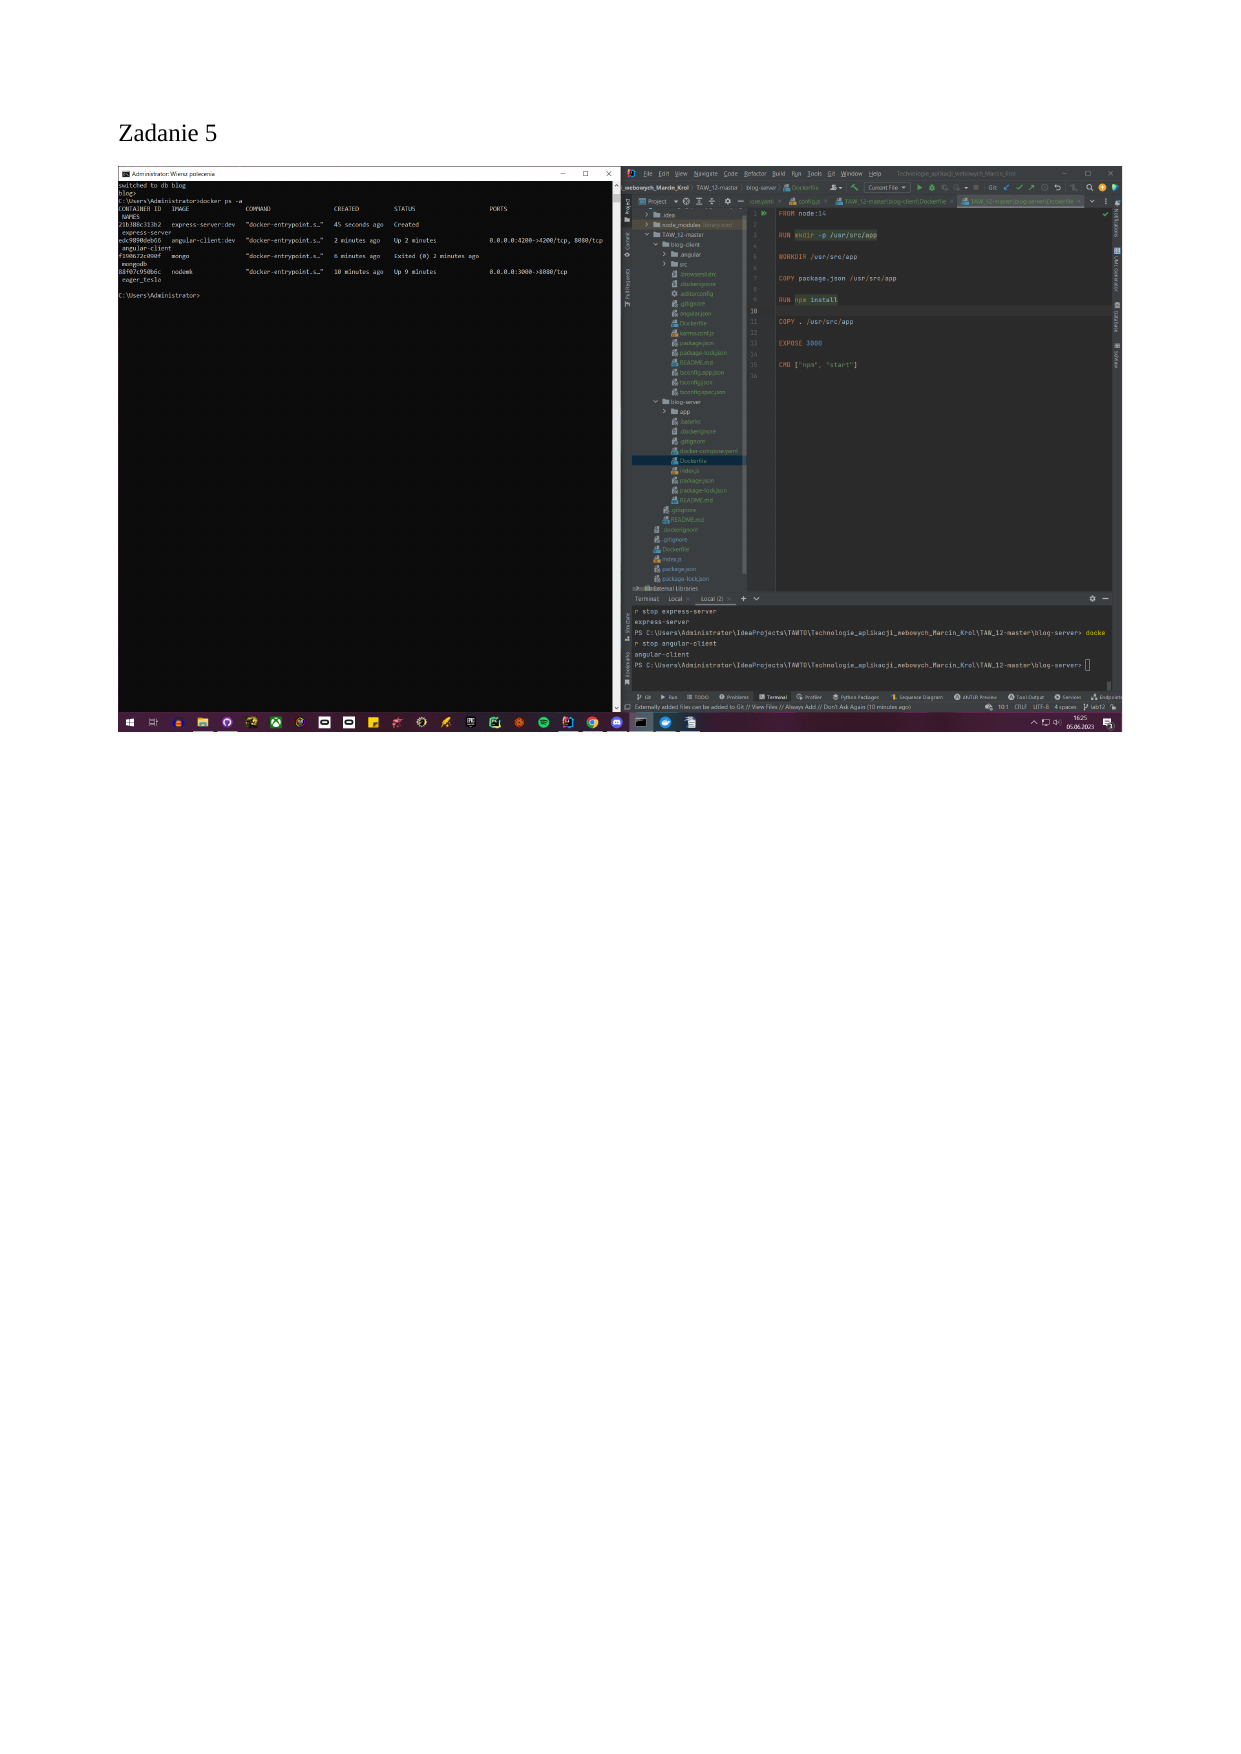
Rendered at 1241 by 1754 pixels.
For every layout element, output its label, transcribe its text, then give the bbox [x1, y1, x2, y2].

picture [118, 166, 1123, 732]
text Zadanie 5 [118, 118, 1122, 147]
